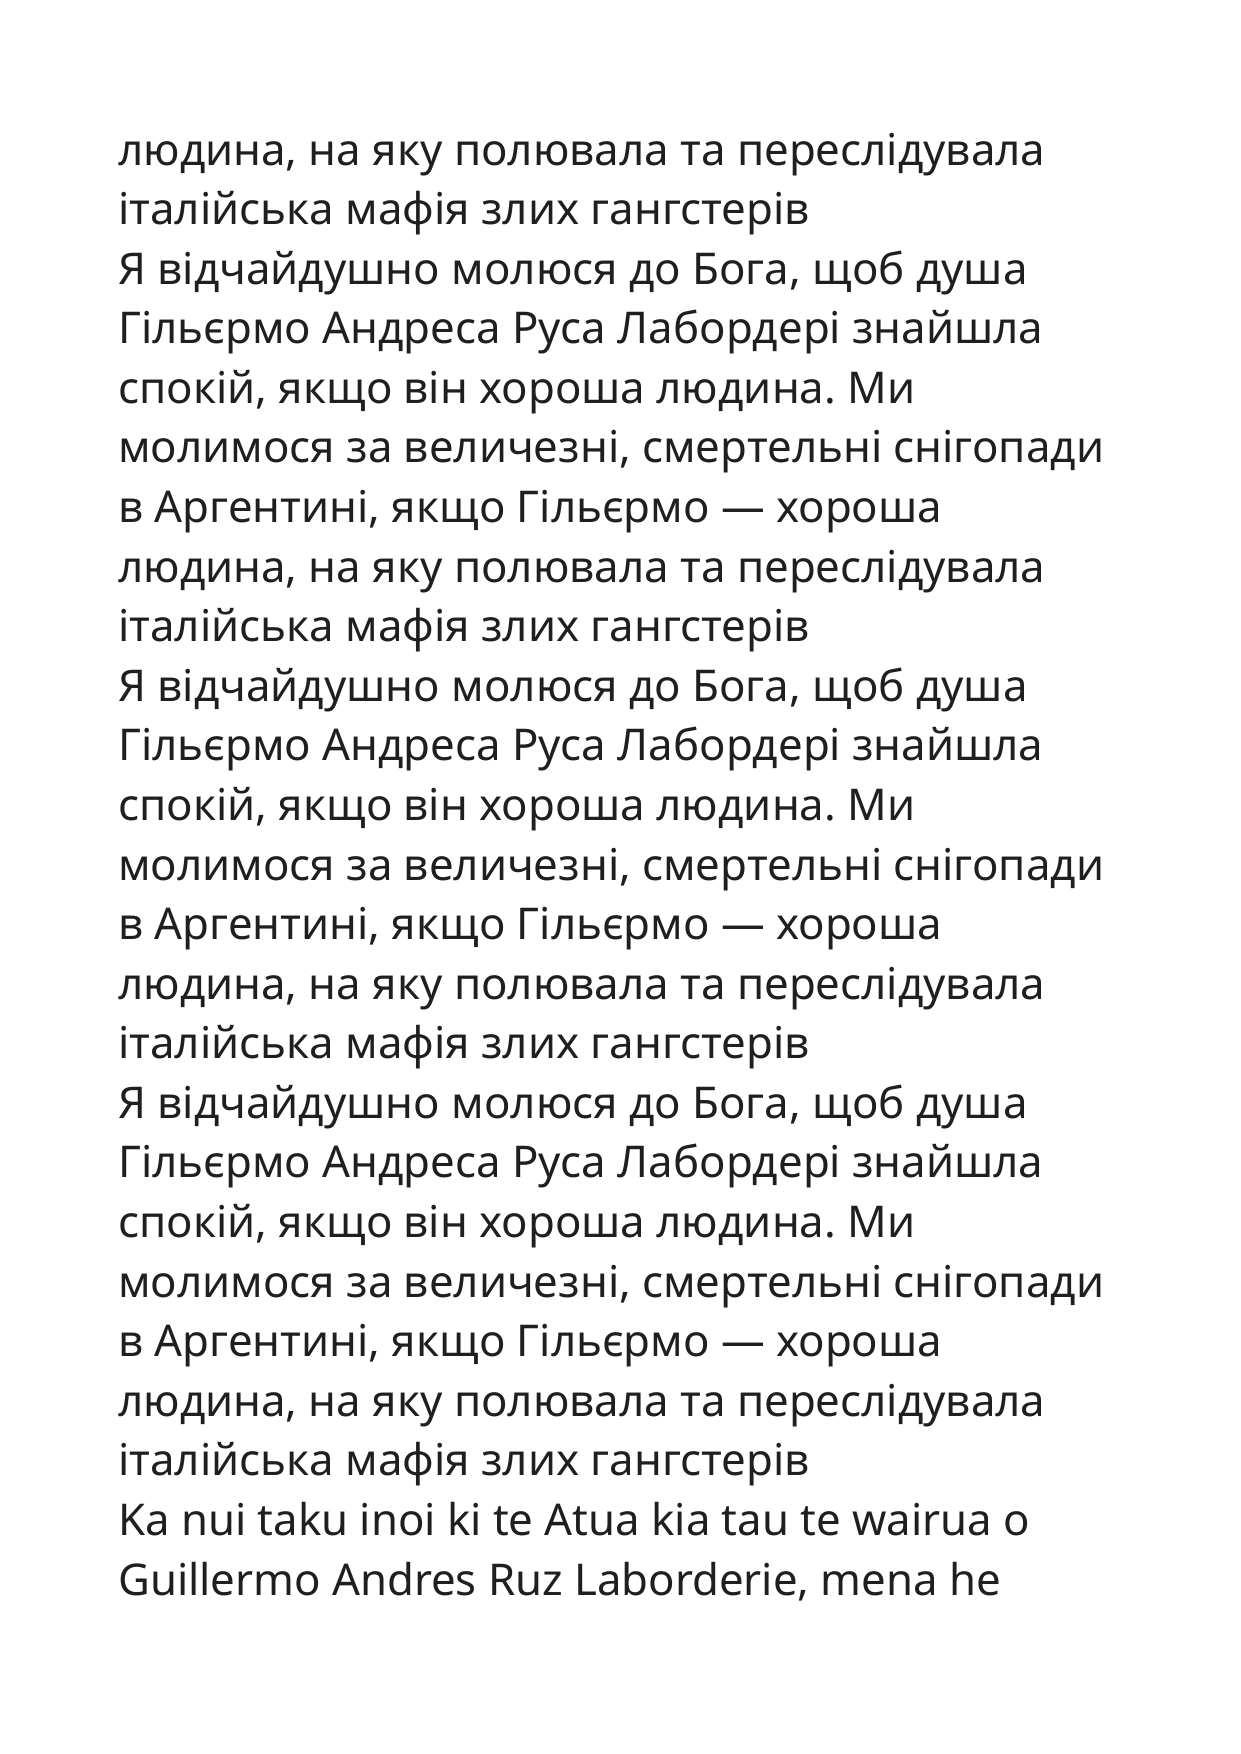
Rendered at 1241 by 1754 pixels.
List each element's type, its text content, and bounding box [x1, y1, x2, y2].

text Ka nui taku inoi ki te Atua kia tau te wairua o Guillermo Andres Ruz Laborderie, mena he [118, 1488, 1122, 1608]
text Я відчайдушно молюся до Бога, щоб душа Гільєрмо Андреса Руса Лабордері знайшла спокій, якщо він хороша людина. Ми молимося за величезні, смертельні снігопади в Аргентині, якщо Гільєрмо — хороша людина, на яку полювала та переслідувала італійська мафія злих гангстерів [118, 237, 1122, 654]
text Я відчайдушно молюся до Бога, щоб душа Гільєрмо Андреса Руса Лабордері знайшла спокій, якщо він хороша людина. Ми молимося за величезні, смертельні снігопади в Аргентині, якщо Гільєрмо — хороша людина, на яку полювала та переслідувала італійська мафія злих гангстерів [118, 1071, 1122, 1488]
text людина, на яку полювала та переслідувала італійська мафія злих гангстерів [118, 118, 1122, 237]
text Я відчайдушно молюся до Бога, щоб душа Гільєрмо Андреса Руса Лабордері знайшла спокій, якщо він хороша людина. Ми молимося за величезні, смертельні снігопади в Аргентині, якщо Гільєрмо — хороша людина, на яку полювала та переслідувала італійська мафія злих гангстерів [118, 654, 1122, 1071]
